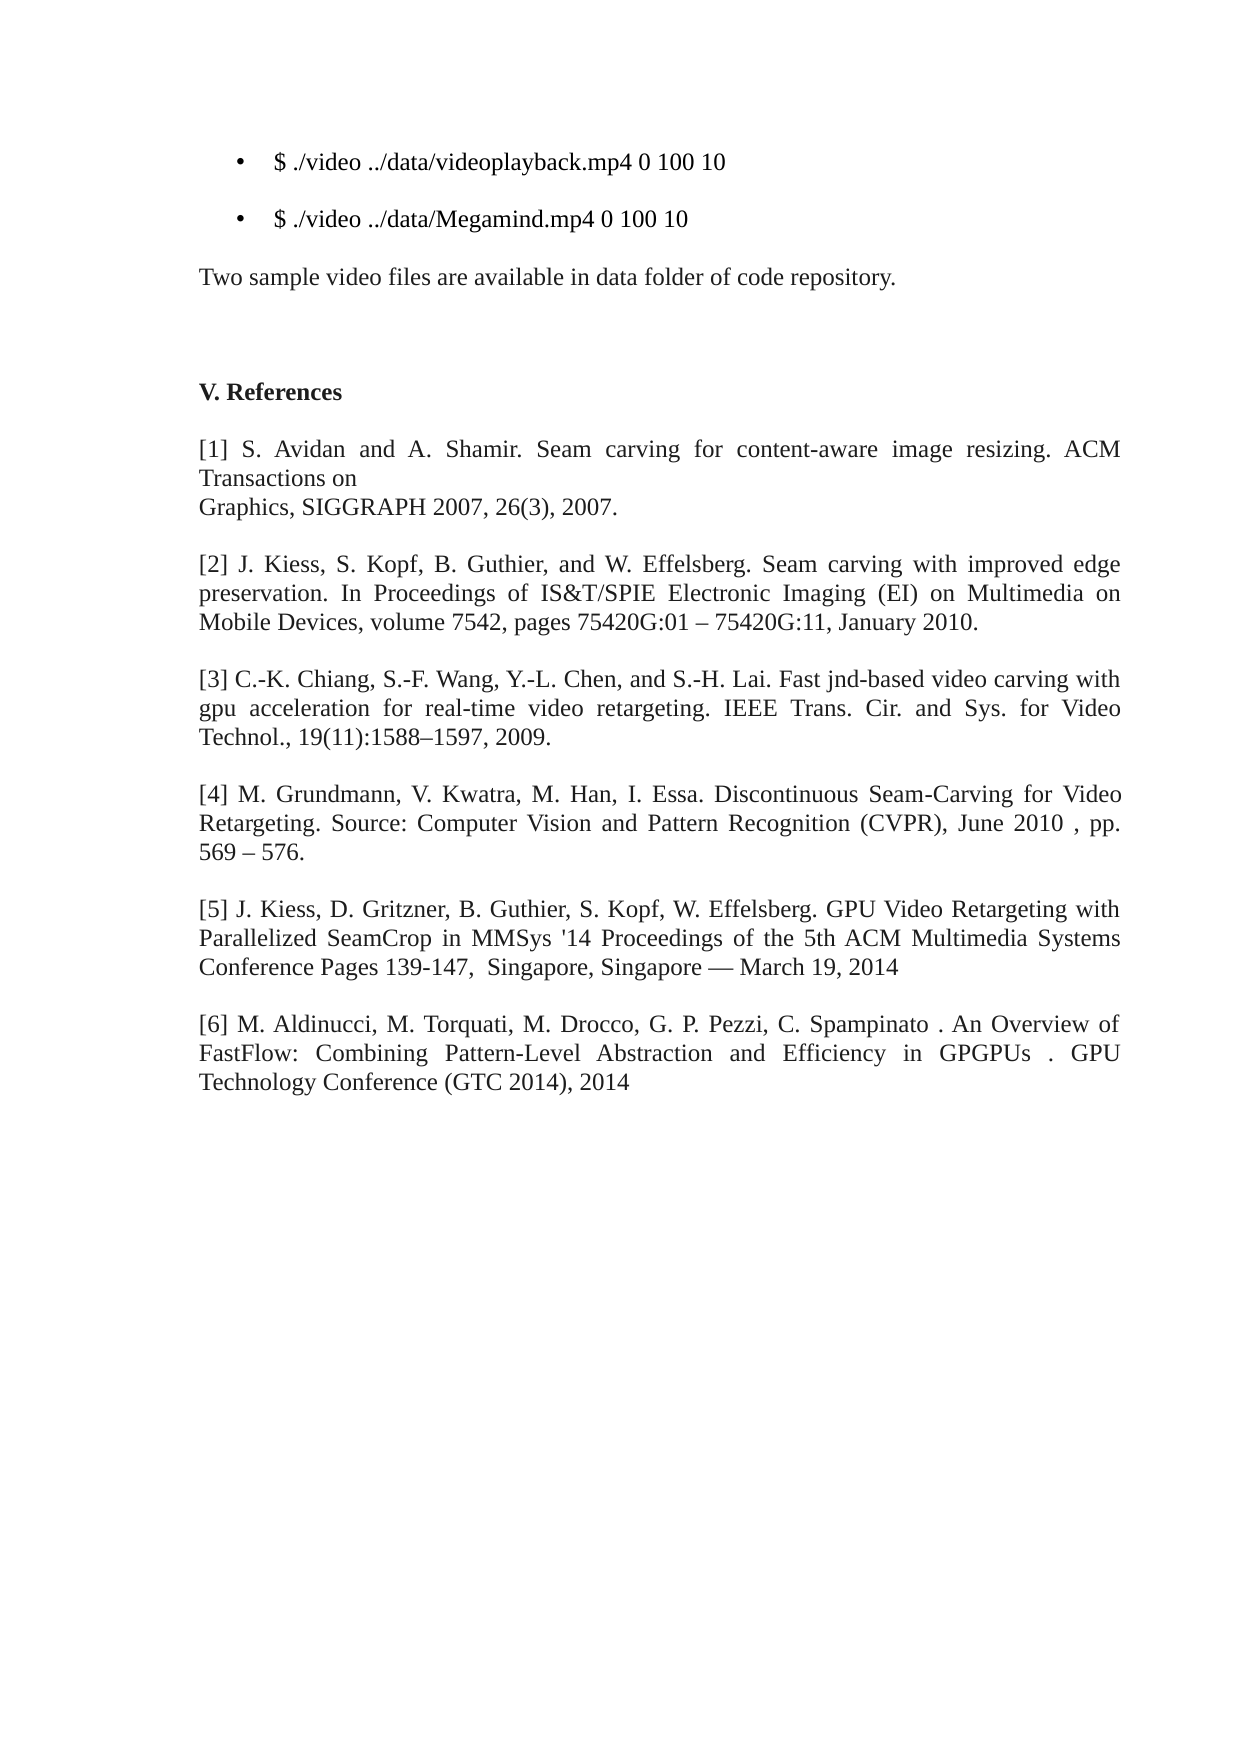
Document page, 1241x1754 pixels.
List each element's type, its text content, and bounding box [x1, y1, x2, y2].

text [4] M. Grundmann, V. Kwatra, M. Han, I. Essa. Discontinuous Seam-Carving for Video Retargeting. Source: Computer Vision and Pattern Recognition (CVPR), June 2010 , pp. 569 – 576. [199, 779, 1122, 866]
text Two sample video files are available in data folder of code repository. [199, 262, 1122, 291]
text V. References [199, 377, 1122, 406]
list $ ./video ../data/videoplayback.mp4 0 100 10 [236, 147, 1122, 176]
text Graphics, SIGGRAPH 2007, 26(3), 2007. [199, 492, 1122, 521]
text [5] J. Kiess, D. Gritzner, B. Guthier, S. Kopf, W. Effelsberg. GPU Video Retargeting with Parallelized SeamCrop in MMSys '14 Proceedings of the 5th ACM Multimedia Systems Conference Pages 139-147, Singapore, Singapore — March 19, 2014 [199, 894, 1122, 981]
text [1] S. Avidan and A. Shamir. Seam carving for content-aware image resizing. ACM Transactions on [199, 434, 1122, 492]
list $ ./video ../data/Megamind.mp4 0 100 10 [236, 204, 1122, 233]
text [2] J. Kiess, S. Kopf, B. Guthier, and W. Effelsberg. Seam carving with improved edge preservation. In Proceedings of IS&T/SPIE Electronic Imaging (EI) on Multimedia on Mobile Devices, volume 7542, pages 75420G:01 – 75420G:11, January 2010. [199, 549, 1122, 636]
text [3] C.-K. Chiang, S.-F. Wang, Y.-L. Chen, and S.-H. Lai. Fast jnd-based video carving with gpu acceleration for real-time video retargeting. IEEE Trans. Cir. and Sys. for Video Technol., 19(11):1588–1597, 2009. [199, 664, 1122, 751]
text [6] M. Aldinucci, M. Torquati, M. Drocco, G. P. Pezzi, C. Spampinato . An Overview of FastFlow: Combining Pattern-Level Abstraction and Efficiency in GPGPUs . GPU Technology Conference (GTC 2014), 2014 [199, 1009, 1122, 1096]
